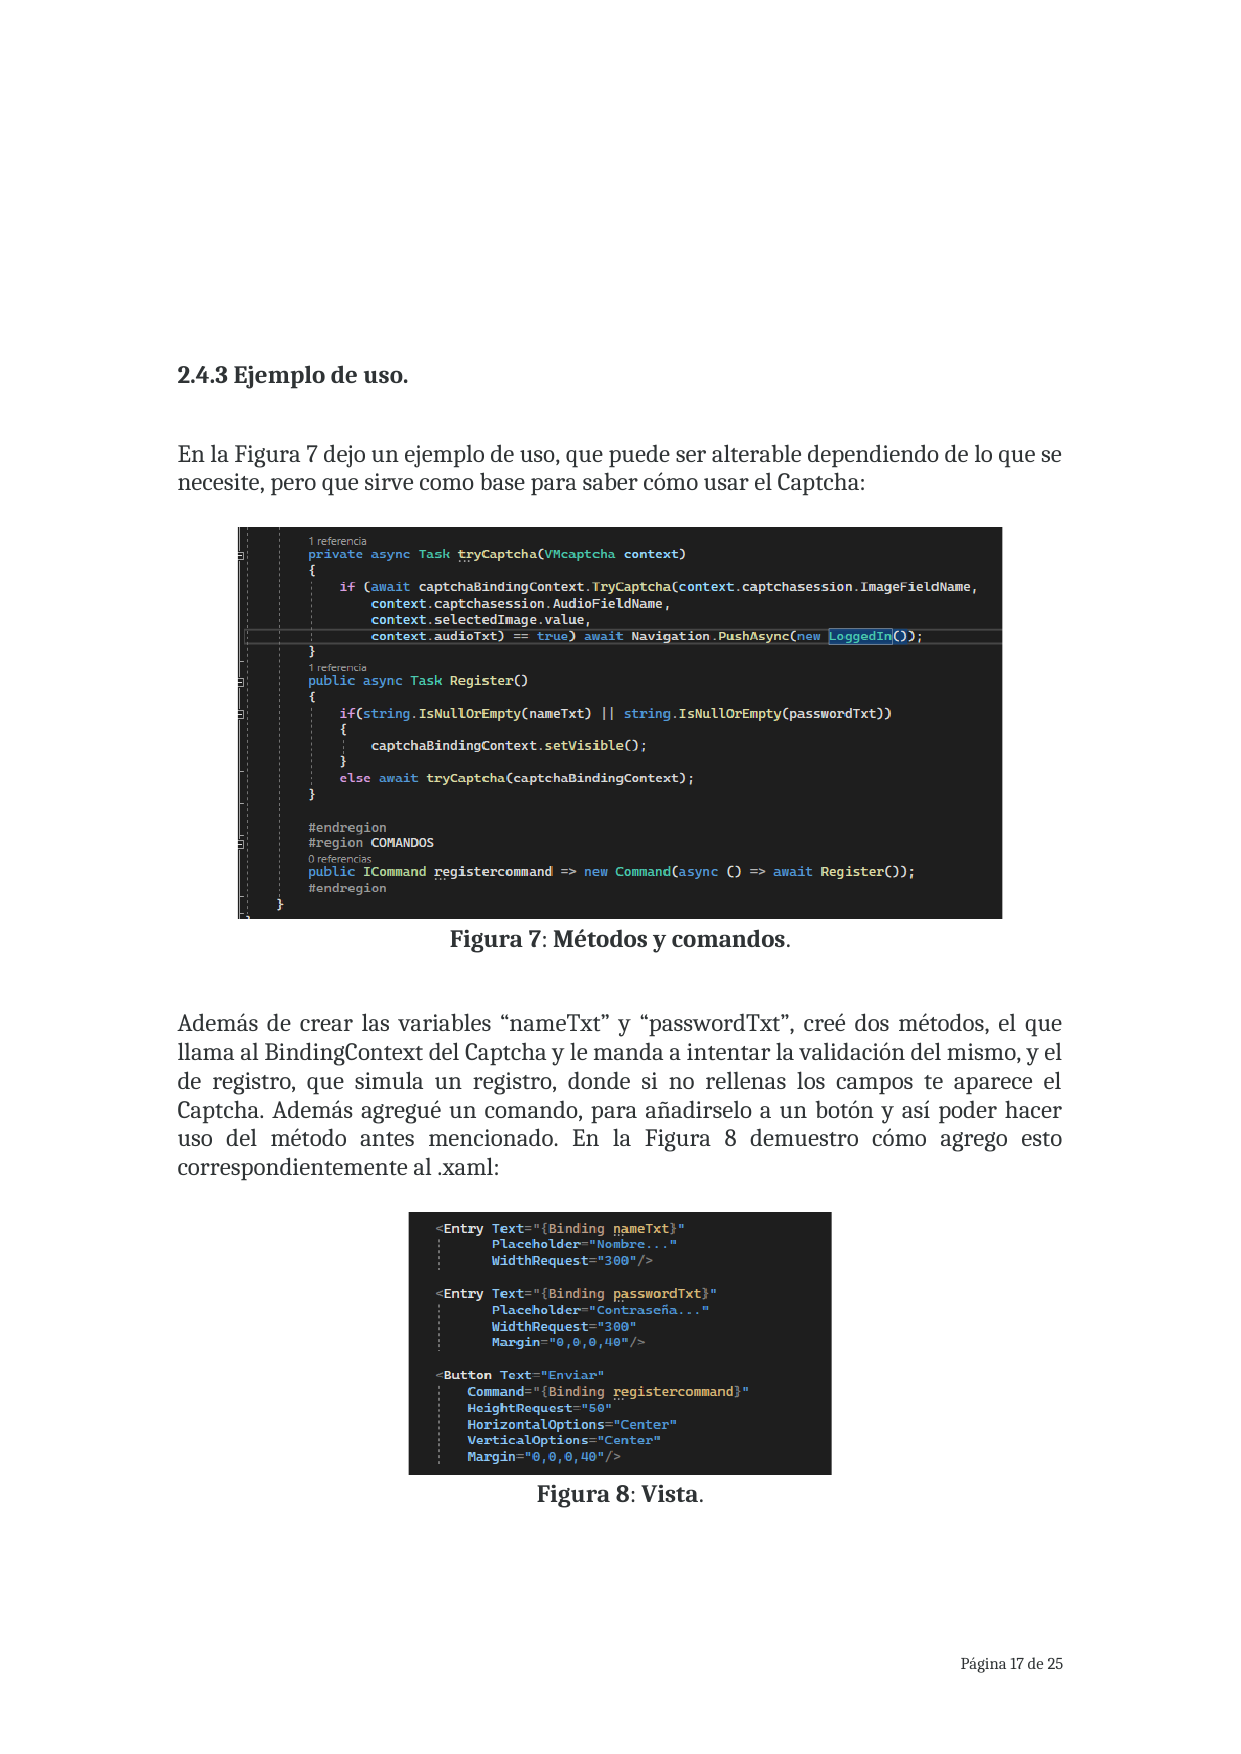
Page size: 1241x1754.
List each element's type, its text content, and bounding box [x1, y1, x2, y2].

table_header Figura 7: Métodos y comandos. [177, 522, 1063, 984]
table_header Figura 8: Vista. [177, 1207, 1063, 1539]
text En la Figura 7 dejo un ejemplo de uso, que puede ser alterable dependiendo de lo que se necesite, pero que sirve como base para saber cómo usar el Captcha: [177, 439, 1063, 497]
picture [408, 1212, 832, 1475]
text 2.4.3 Ejemplo de uso. [177, 361, 1063, 389]
picture [237, 527, 1003, 919]
text Además de crear las variables “nameTxt” y “passwordTxt”, creé dos métodos, el que llama al BindingContext del Captcha y le manda a intentar la validación del mismo, y el de registro, que simula un registro, donde si no rellenas los campos te aparece el Captcha. Además agregué un comando, para añadirselo a un botón y así poder hacer uso del método antes mencionado. En la Figura 8 demuestro cómo agrego esto correspondientemente al .xaml: [177, 1009, 1063, 1182]
